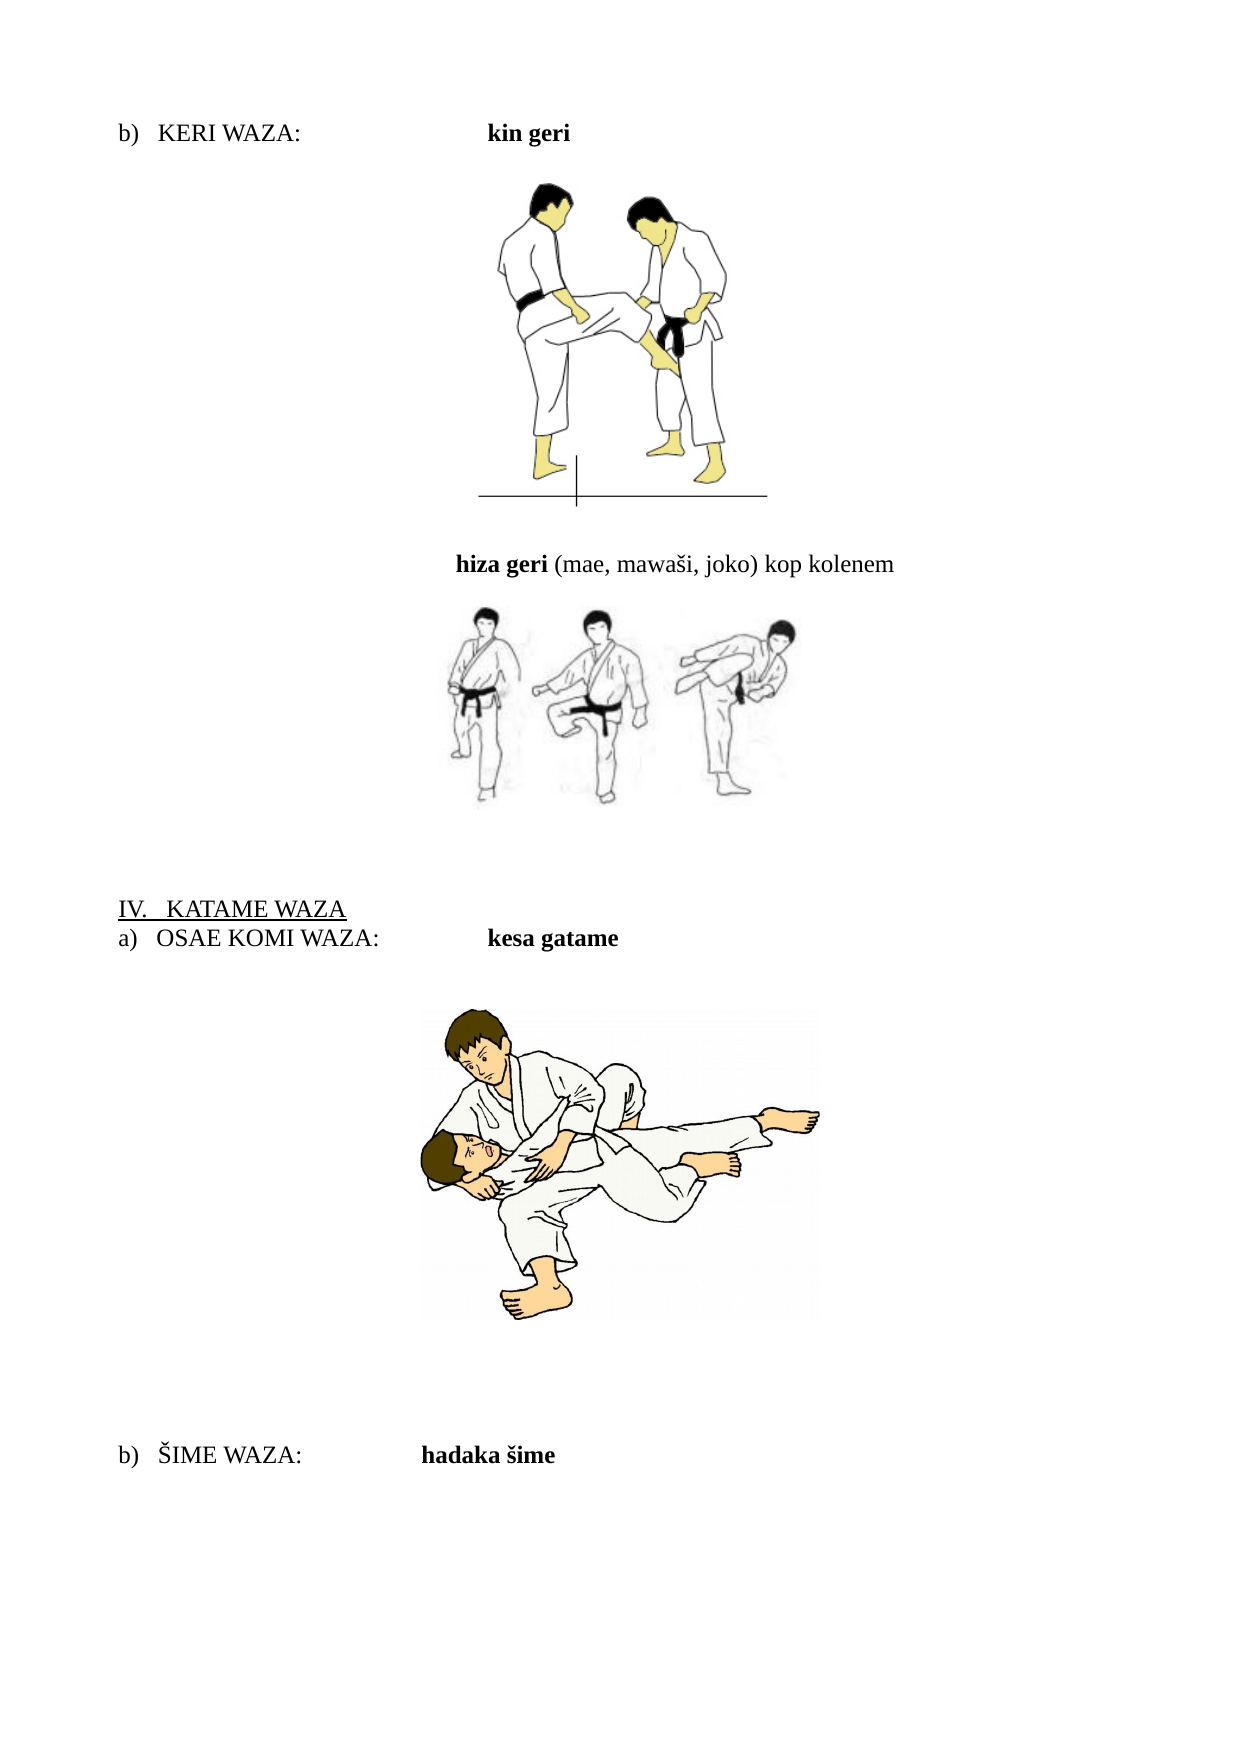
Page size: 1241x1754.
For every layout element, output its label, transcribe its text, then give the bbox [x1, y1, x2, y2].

text hiza geri (mae, mawaši, joko) kop kolenem [118, 549, 1122, 578]
text IV. KATAME WAZA [118, 894, 1122, 923]
picture [420, 1009, 820, 1320]
picture [437, 606, 803, 810]
text a) OSAE KOMI WAZA: kesa gatame [118, 923, 1122, 952]
picture [456, 175, 784, 516]
text b) KERI WAZA: kin geri [118, 118, 1122, 147]
text b) ŠIME WAZA: hadaka šime [118, 1441, 1122, 1469]
